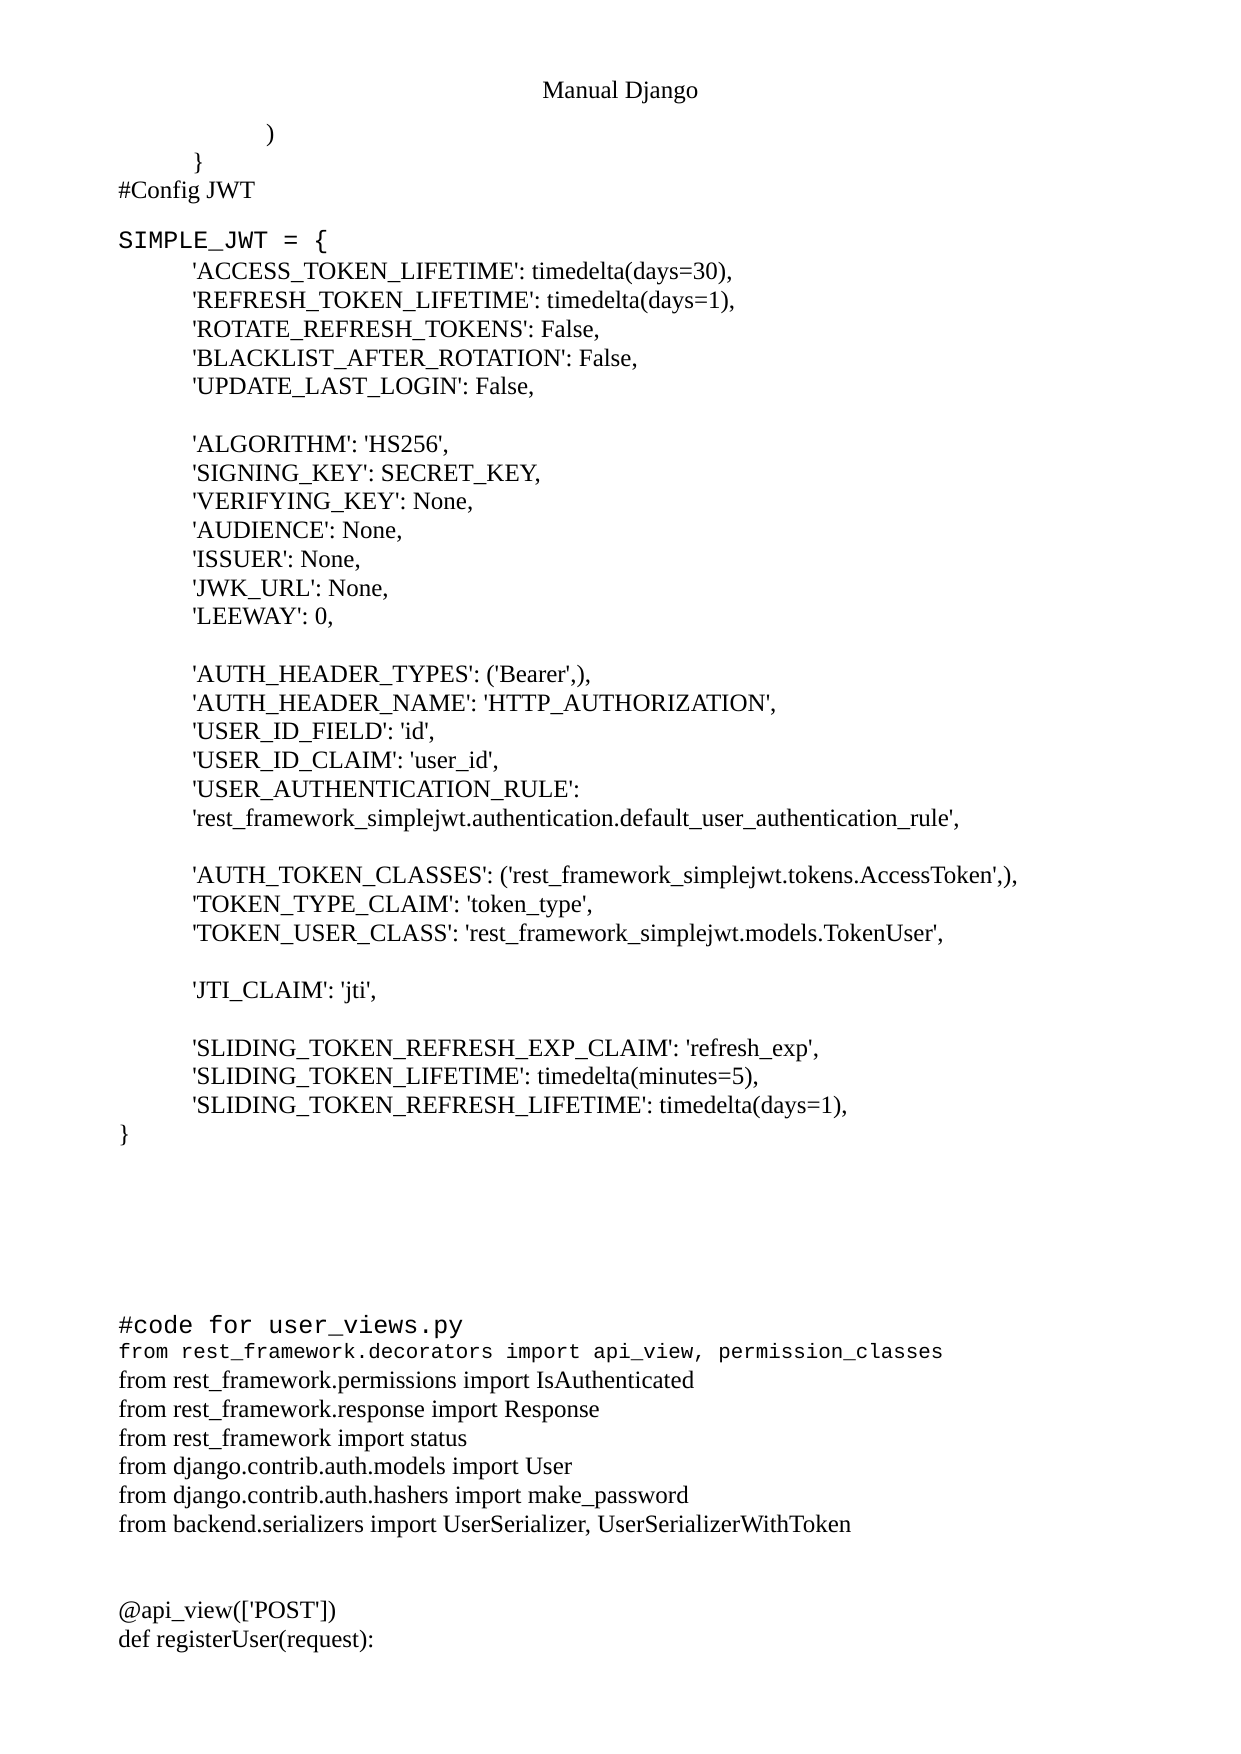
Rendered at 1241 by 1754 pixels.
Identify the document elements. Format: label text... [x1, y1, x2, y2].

text 'JTI_CLAIM': 'jti', [118, 975, 1122, 1004]
text def registerUser(request): [118, 1624, 1122, 1653]
text 'BLACKLIST_AFTER_ROTATION': False, [118, 343, 1122, 371]
text SIMPLE_JWT = { [118, 228, 1122, 256]
text 'ACCESS_TOKEN_LIFETIME': timedelta(days=30), [118, 256, 1122, 285]
text 'SLIDING_TOKEN_REFRESH_EXP_CLAIM': 'refresh_exp', [118, 1033, 1122, 1061]
text 'JWK_URL': None, [118, 573, 1122, 601]
text 'USER_AUTHENTICATION_RULE': 'rest_framework_simplejwt.authentication.default_user_authentication_rule', [118, 774, 1122, 831]
text 'SLIDING_TOKEN_REFRESH_LIFETIME': timedelta(days=1), [118, 1090, 1122, 1119]
text 'TOKEN_TYPE_CLAIM': 'token_type', [118, 889, 1122, 918]
text from rest_framework.permissions import IsAuthenticated [118, 1365, 1122, 1394]
text } [118, 147, 1122, 176]
text from django.contrib.auth.hashers import make_password [118, 1480, 1122, 1509]
text 'UPDATE_LAST_LOGIN': False, [118, 371, 1122, 400]
text from rest_framework.response import Response [118, 1394, 1122, 1423]
text 'REFRESH_TOKEN_LIFETIME': timedelta(days=1), [118, 285, 1122, 314]
text 'AUTH_HEADER_NAME': 'HTTP_AUTHORIZATION', [118, 688, 1122, 716]
text from django.contrib.auth.models import User [118, 1451, 1122, 1480]
text 'TOKEN_USER_CLASS': 'rest_framework_simplejwt.models.TokenUser', [118, 918, 1122, 946]
text from backend.serializers import UserSerializer, UserSerializerWithToken [118, 1509, 1122, 1538]
text } [118, 1119, 1122, 1148]
text #code for user_views.py from rest_framework.decorators import api_view, permission_classes [118, 1313, 1122, 1365]
text 'USER_ID_FIELD': 'id', [118, 716, 1122, 745]
text ) [118, 118, 1122, 147]
text 'SLIDING_TOKEN_LIFETIME': timedelta(minutes=5), [118, 1061, 1122, 1090]
text 'USER_ID_CLAIM': 'user_id', [118, 745, 1122, 774]
text #Config JWT [118, 176, 1122, 204]
text 'AUTH_HEADER_TYPES': ('Bearer',), [118, 659, 1122, 688]
text 'SIGNING_KEY': SECRET_KEY, [118, 458, 1122, 486]
text 'LEEWAY': 0, [118, 601, 1122, 630]
text 'AUDIENCE': None, [118, 515, 1122, 544]
text 'ROTATE_REFRESH_TOKENS': False, [118, 314, 1122, 343]
text 'ISSUER': None, [118, 544, 1122, 573]
text from rest_framework import status [118, 1423, 1122, 1451]
text 'AUTH_TOKEN_CLASSES': ('rest_framework_simplejwt.tokens.AccessToken',), [118, 860, 1122, 889]
text @api_view(['POST']) [118, 1595, 1122, 1624]
text 'VERIFYING_KEY': None, [118, 486, 1122, 515]
text 'ALGORITHM': 'HS256', [118, 429, 1122, 458]
